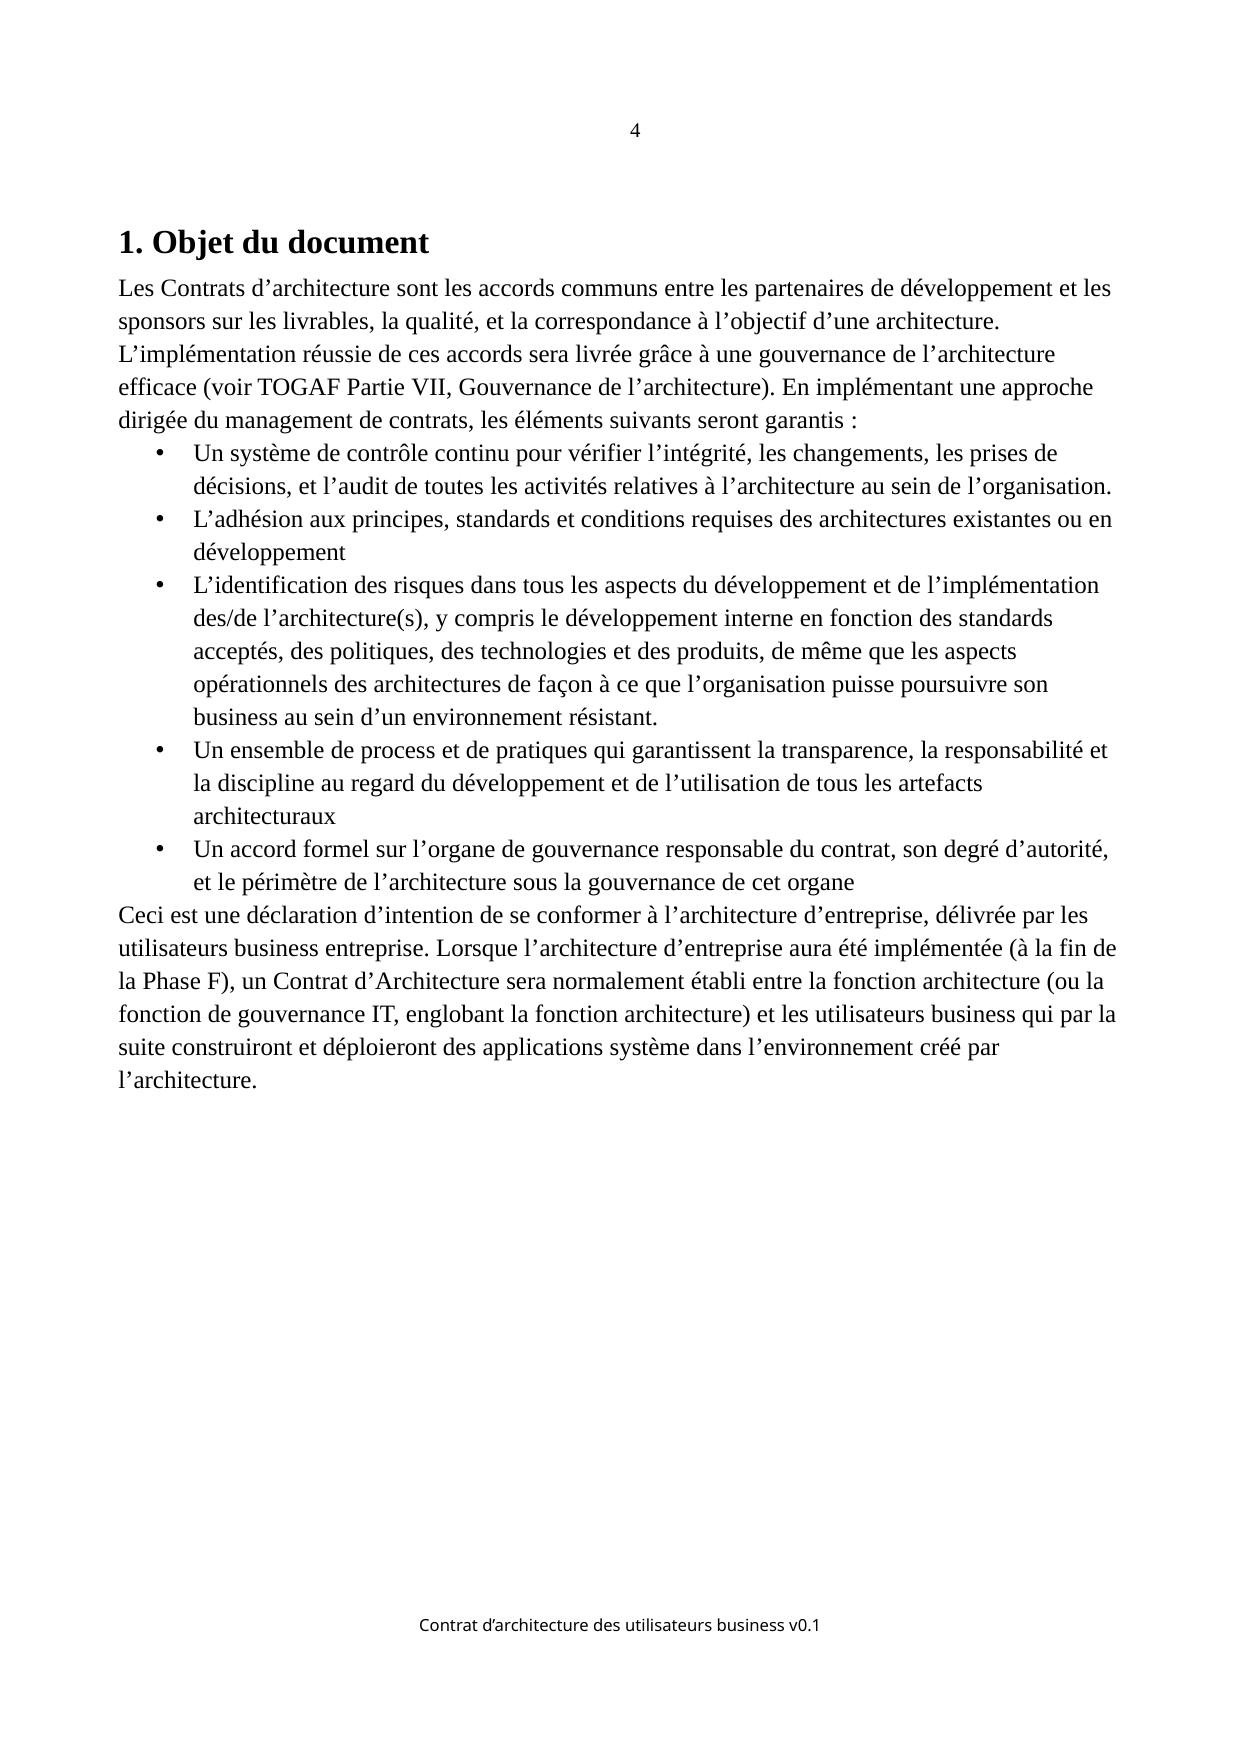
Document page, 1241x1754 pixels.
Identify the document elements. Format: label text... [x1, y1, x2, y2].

list Un ensemble de process et de pratiques qui garantissent la transparence, la responsabilité et la discipline au regard du développement et de l’utilisation de tous les artefacts architecturaux [156, 735, 1122, 830]
subtitle 1. Objet du document [118, 222, 1122, 261]
text Les Contrats d’architecture sont les accords communs entre les partenaires de développement et les sponsors sur les livrables, la qualité, et la correspondance à l’objectif d’une architecture. L’implémentation réussie de ces accords sera livrée grâce à une gouvernance de l’architecture efficace (voir TOGAF Partie VII, Gouvernance de l’architecture). En implémentant une approche dirigée du management de contrats, les éléments suivants seront garantis : [118, 273, 1122, 434]
text 3 [118, 118, 1152, 142]
list Un accord formel sur l’organe de gouvernance responsable du contrat, son degré d’autorité, et le périmètre de l’architecture sous la gouvernance de cet organe [156, 834, 1122, 896]
list L’adhésion aux principes, standards et conditions requises des architectures existantes ou en développement [156, 504, 1122, 566]
list L’identification des risques dans tous les aspects du développement et de l’implémentation des/de l’architecture(s), y compris le développement interne en fonction des standards acceptés, des politiques, des technologies et des produits, de même que les aspects opérationnels des architectures de façon à ce que l’organisation puisse poursuivre son business au sein d’un environnement résistant. [156, 570, 1122, 731]
list Un système de contrôle continu pour vérifier l’intégrité, les changements, les prises de décisions, et l’audit de toutes les activités relatives à l’architecture au sein de l’organisation. [156, 438, 1122, 500]
text Ceci est une déclaration d’intention de se conformer à l’architecture d’entreprise, délivrée par les utilisateurs business entreprise. Lorsque l’architecture d’entreprise aura été implémentée (à la fin de la Phase F), un Contrat d’Architecture sera normalement établi entre la fonction architecture (ou la fonction de gouvernance IT, englobant la fonction architecture) et les utilisateurs business qui par la suite construiront et déploieront des applications système dans l’environnement créé par l’architecture. [118, 900, 1122, 1094]
